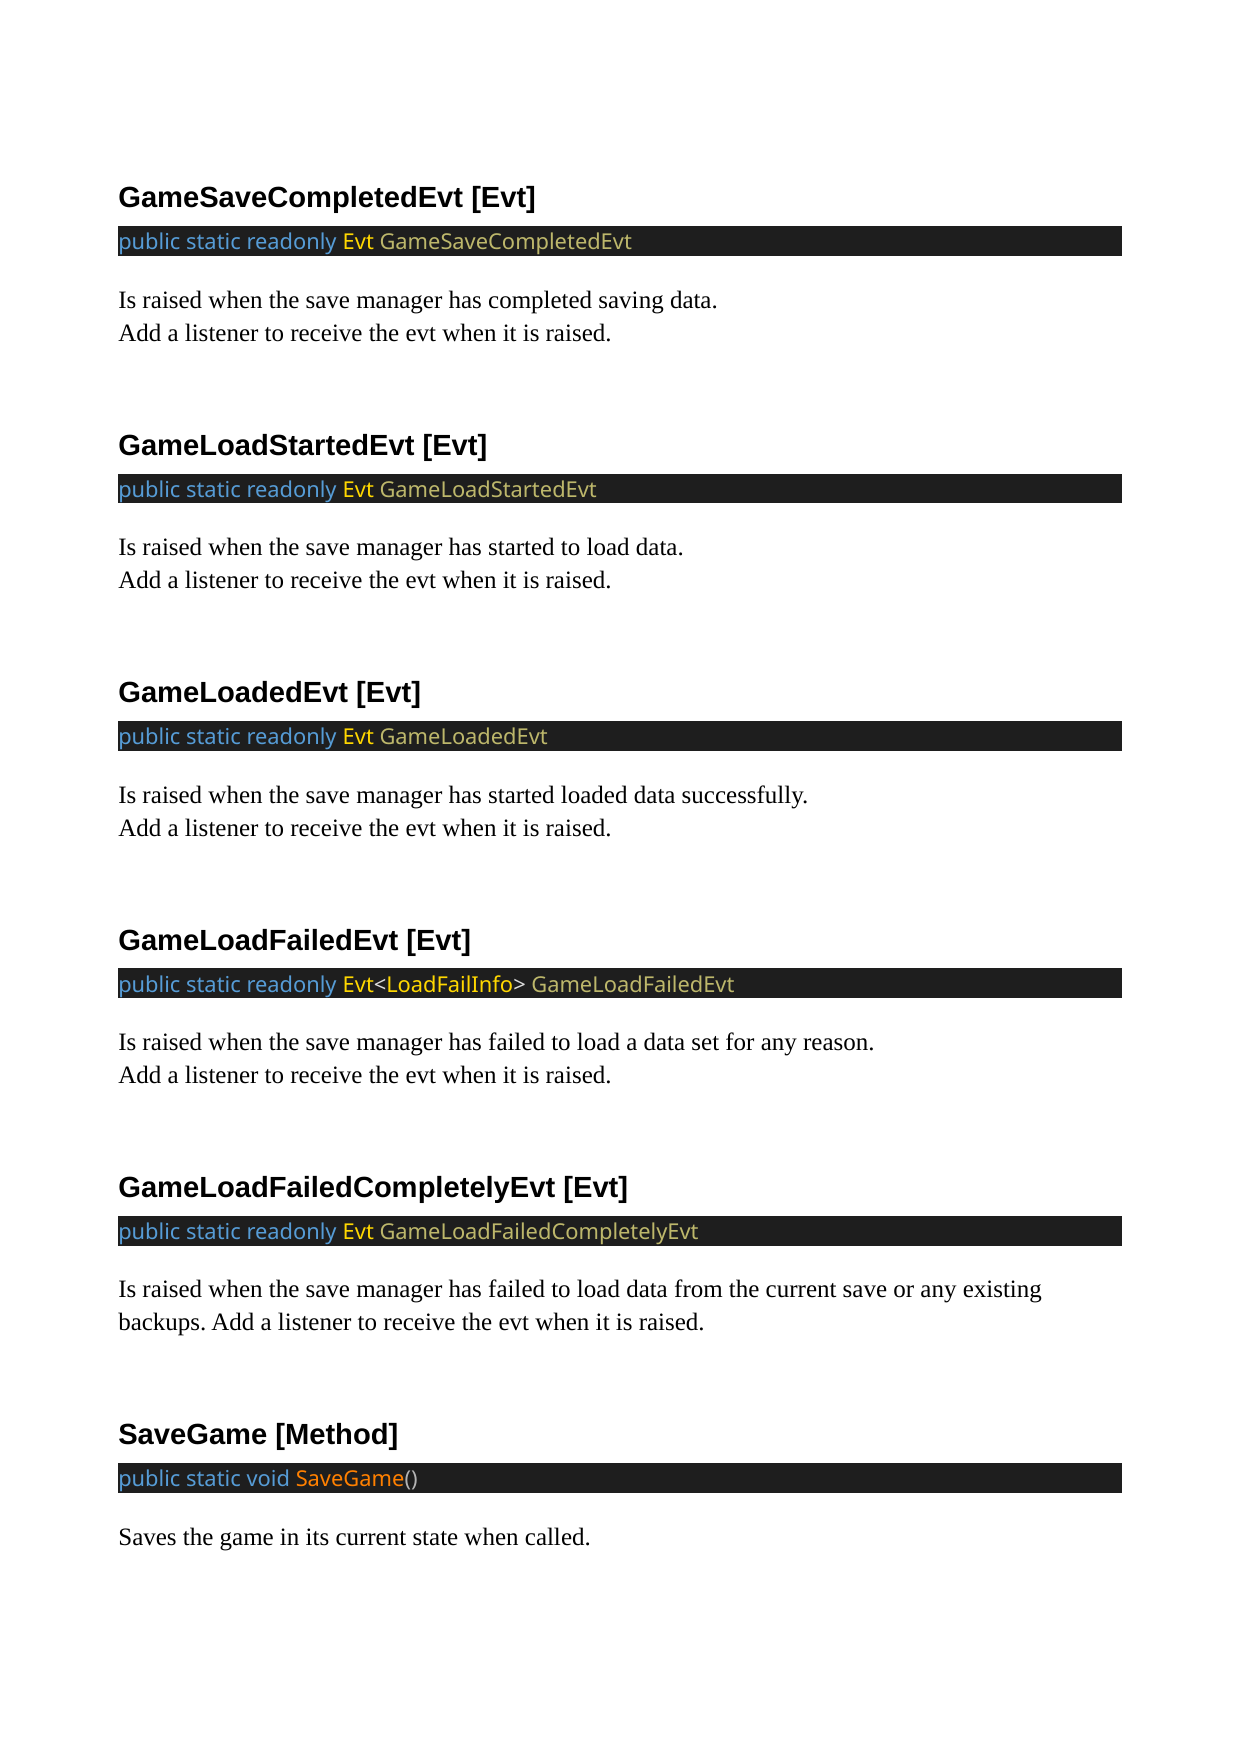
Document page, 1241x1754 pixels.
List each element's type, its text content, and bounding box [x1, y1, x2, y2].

text Is raised when the save manager has failed to load data from the current save or any existing backups. Add a listener to receive the evt when it is raised. [118, 1274, 1122, 1336]
text Is raised when the save manager has completed saving data. Add a listener to receive the evt when it is raised. [118, 285, 1122, 347]
text public static void SaveGame() [118, 1463, 1122, 1493]
subtitle GameLoadStartedEvt [Evt] [118, 428, 1122, 461]
text public static readonly Evt<LoadFailInfo> GameLoadFailedEvt [118, 968, 1122, 998]
text public static readonly Evt GameLoadedEvt [118, 721, 1122, 751]
subtitle SaveGame [Method] [118, 1417, 1122, 1451]
text public static readonly Evt GameLoadFailedCompletelyEvt [118, 1216, 1122, 1246]
text public static readonly Evt GameSaveCompletedEvt [118, 226, 1122, 256]
subtitle GameLoadedEvt [Evt] [118, 675, 1122, 709]
subtitle GameLoadFailedEvt [Evt] [118, 922, 1122, 956]
text Is raised when the save manager has failed to load a data set for any reason. Add a listener to receive the evt when it is raised. [118, 1027, 1122, 1089]
text Is raised when the save manager has started to load data. Add a listener to receive the evt when it is raised. [118, 532, 1122, 594]
subtitle GameSaveCompletedEvt [Evt] [118, 180, 1122, 214]
text Is raised when the save manager has started loaded data successfully. Add a listener to receive the evt when it is raised. [118, 780, 1122, 841]
subtitle GameLoadFailedCompletelyEvt [Evt] [118, 1170, 1122, 1203]
text Saves the game in its current state when called. [118, 1522, 1122, 1551]
text public static readonly Evt GameLoadStartedEvt [118, 474, 1122, 503]
